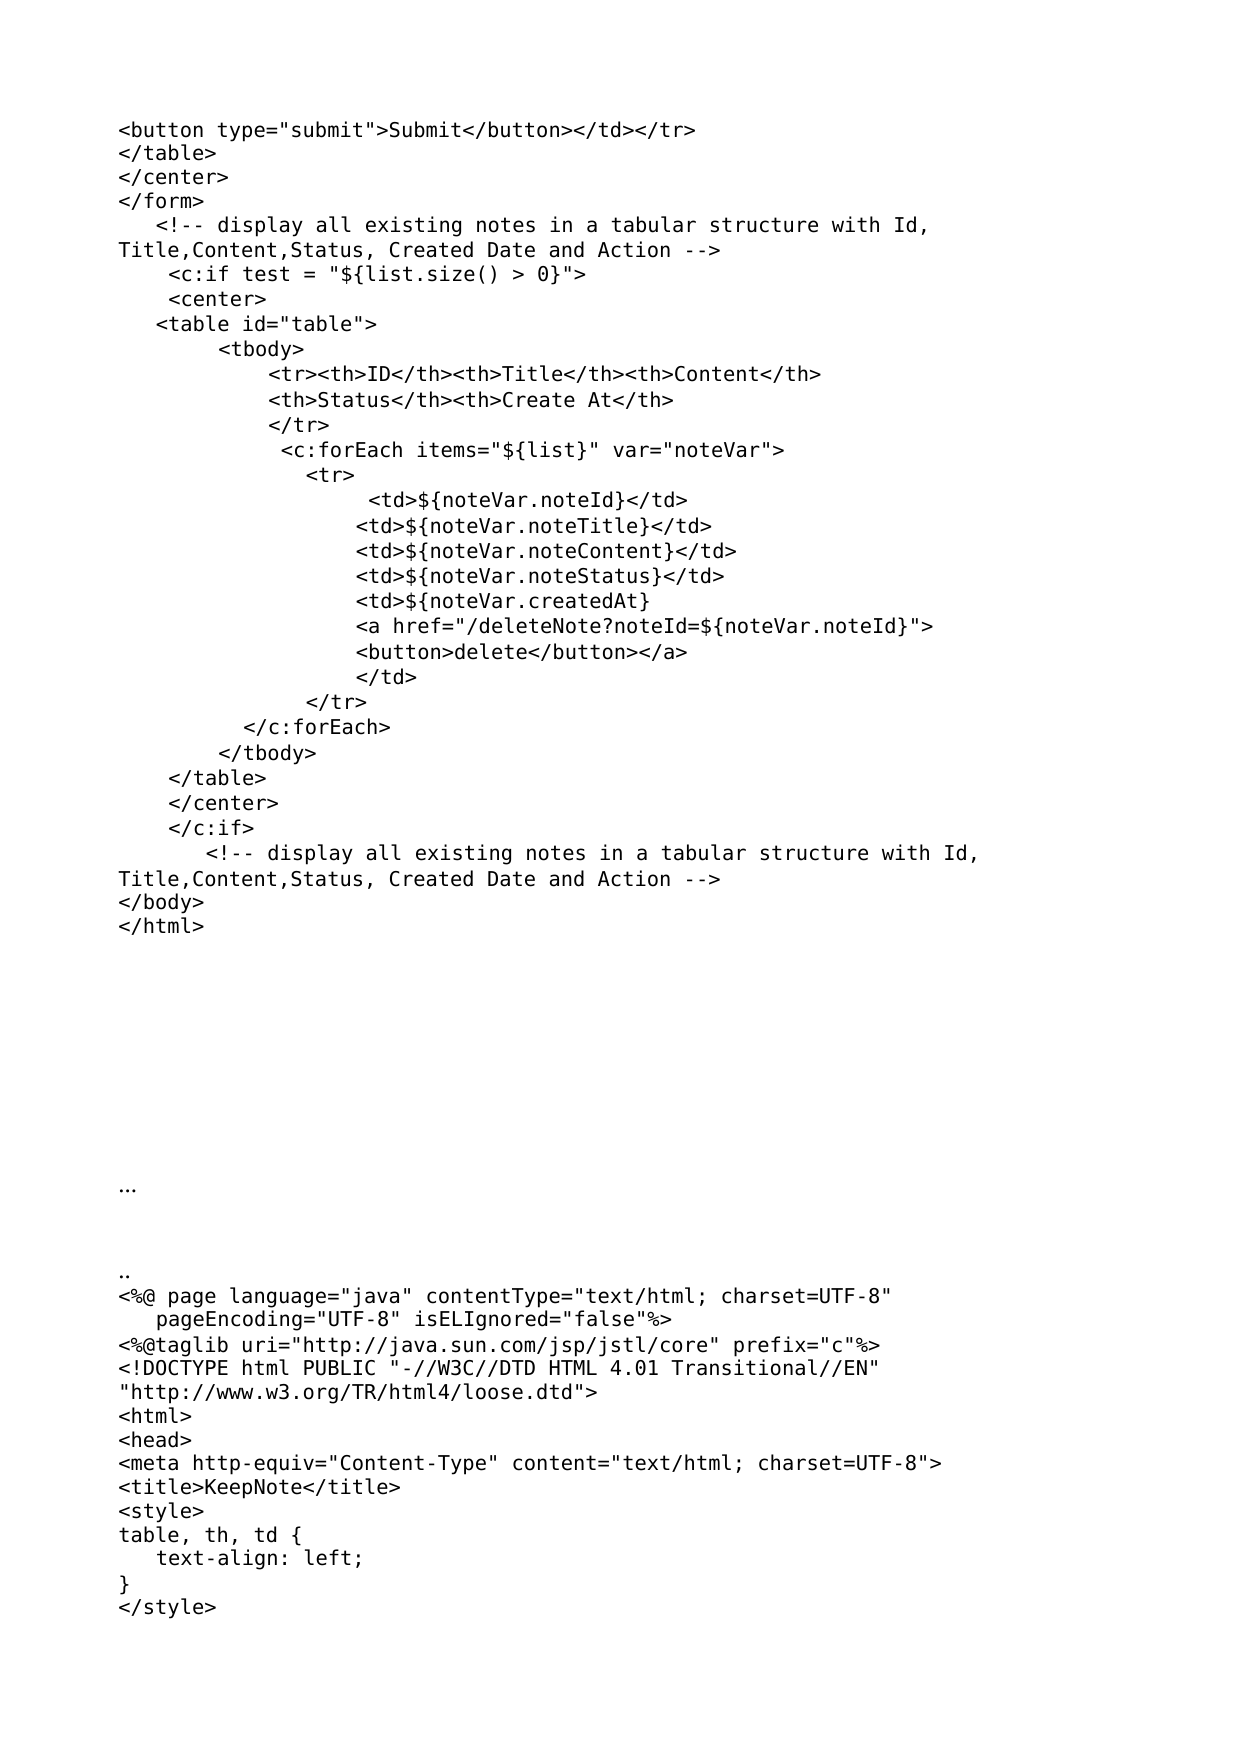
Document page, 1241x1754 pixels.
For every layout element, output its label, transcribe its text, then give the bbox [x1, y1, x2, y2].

text table, th, td { [118, 1523, 1122, 1547]
text <button>delete</button></a> [118, 640, 1122, 665]
text <table id="table"> [118, 312, 1122, 338]
text <head> [118, 1428, 1122, 1452]
text <%@taglib uri="http://java.sun.com/jsp/jstl/core" prefix="c"%> [118, 1333, 1122, 1357]
text <!-- display all existing notes in a tabular structure with Id, Title,Content,Status, Created Date and Action --> [118, 213, 1122, 262]
text <td>${noteVar.noteStatus}</td> [118, 564, 1122, 590]
text <td>${noteVar.noteContent}</td> [118, 539, 1122, 564]
text } [118, 1572, 1122, 1596]
text <html> [118, 1404, 1122, 1428]
text </style> [118, 1596, 1122, 1619]
text <center> [118, 287, 1122, 312]
text <c:forEach items="${list}" var="noteVar"> [118, 438, 1122, 464]
text <title>KeepNote</title> [118, 1476, 1122, 1499]
text <style> [118, 1499, 1122, 1523]
text <tbody> [118, 338, 1122, 363]
text </c:if> [118, 817, 1122, 842]
text </form> [118, 189, 1122, 213]
text </center> [118, 791, 1122, 817]
text <td>${noteVar.createdAt} [118, 590, 1122, 615]
text </tr> [118, 691, 1122, 716]
text <td>${noteVar.noteTitle}</td> [118, 514, 1122, 539]
text </tr> [118, 413, 1122, 438]
text <!DOCTYPE html PUBLIC "-//W3C//DTD HTML 4.01 Transitional//EN" "http://www.w3.org/TR/html4/loose.dtd"> [118, 1357, 1122, 1404]
text </c:forEach> [118, 716, 1122, 741]
text <button type="submit">Submit</button></td></tr> [118, 118, 1122, 142]
text </table> [118, 142, 1122, 166]
text </body> [118, 891, 1122, 914]
text </table> [118, 766, 1122, 791]
text <tr> [118, 464, 1122, 489]
text </center> [118, 166, 1122, 189]
text <tr><th>ID</th><th>Title</th><th>Content</th> [118, 363, 1122, 388]
text <%@ page language="java" contentType="text/html; charset=UTF-8" [118, 1284, 1122, 1308]
text <!-- display all existing notes in a tabular structure with Id, Title,Content,Status, Created Date and Action --> [118, 842, 1122, 891]
text pageEncoding="UTF-8" isELIgnored="false"%> [118, 1308, 1122, 1333]
text </html> [118, 914, 1122, 938]
text <td>${noteVar.noteId}</td> [118, 489, 1122, 514]
text <a href="/deleteNote?noteId=${noteVar.noteId}"> [118, 615, 1122, 640]
text <th>Status</th><th>Create At</th> [118, 388, 1122, 413]
text <c:if test = "${list.size() > 0}"> [118, 262, 1122, 287]
text text-align: left; [118, 1547, 1122, 1572]
text .. [118, 1255, 1122, 1284]
text </tbody> [118, 741, 1122, 766]
text <meta http-equiv="Content-Type" content="text/html; charset=UTF-8"> [118, 1452, 1122, 1476]
text ... [118, 1169, 1122, 1198]
text </td> [118, 665, 1122, 691]
